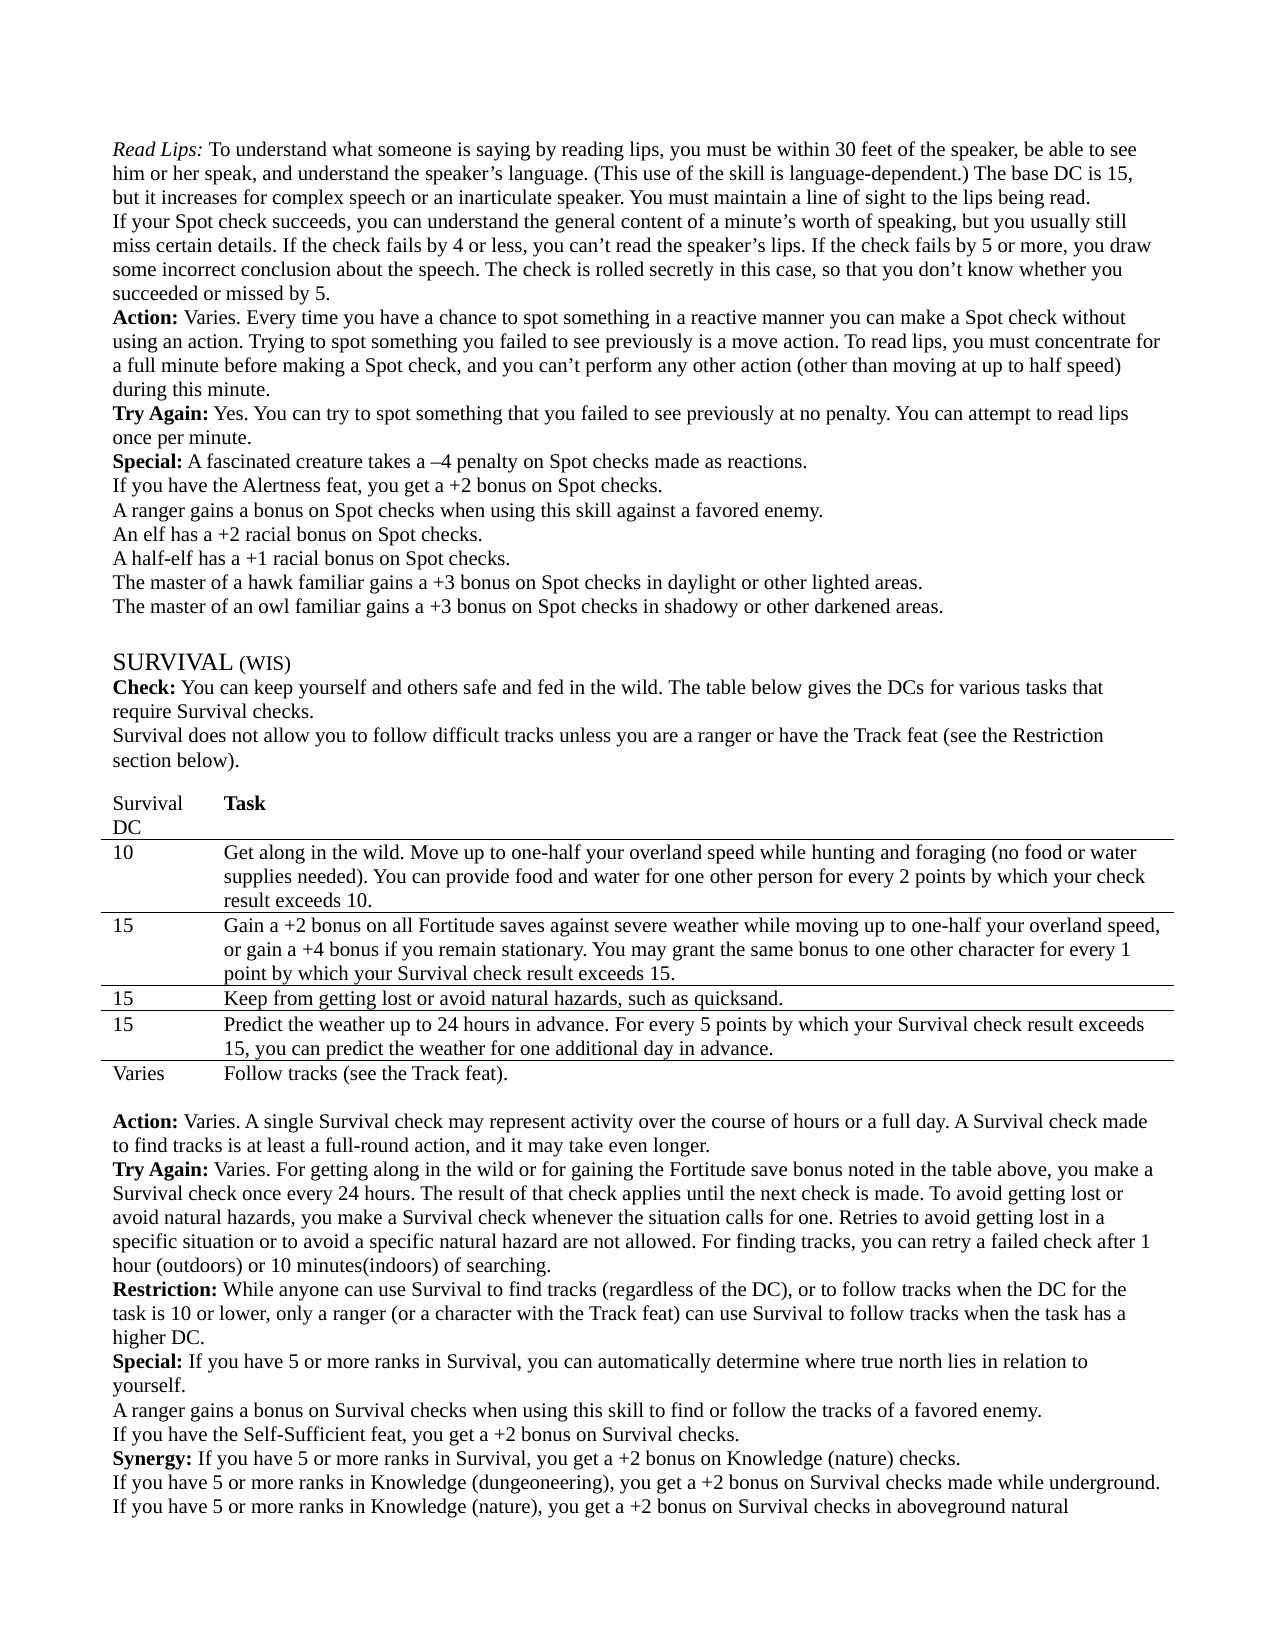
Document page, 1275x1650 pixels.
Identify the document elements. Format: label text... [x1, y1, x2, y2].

text The master of a hawk familiar gains a +3 bonus on Spot checks in daylight or other lighted areas. [112, 570, 1162, 594]
text Check: You can keep yourself and others safe and fed in the wild. The table below gives the DCs for various tasks that require Survival checks. [112, 675, 1162, 723]
table_cell 15 [101, 986, 212, 1010]
text Survival does not allow you to follow difficult tracks unless you are a ranger or have the Track feat (see the Restriction section below). [112, 723, 1162, 772]
text Read Lips: To understand what someone is saying by reading lips, you must be within 30 feet of the speaker, be able to see him or her speak, and understand the speaker’s language. (This use of the skill is language-dependent.) The base DC is 15, but it increases for complex speech or an inarticulate speaker. You must maintain a line of sight to the lips being read. [112, 137, 1162, 209]
text An elf has a +2 racial bonus on Spot checks. [112, 522, 1162, 546]
text Synergy: If you have 5 or more ranks in Survival, you get a +2 bonus on Knowledge (nature) checks. [112, 1446, 1162, 1470]
text Try Again: Varies. For getting along in the wild or for gaining the Fortitude save bonus noted in the table above, you make a Survival check once every 24 hours. The result of that check applies until the next check is made. To avoid getting lost or avoid natural hazards, you make a Survival check whenever the situation calls for one. Retries to avoid getting lost in a specific situation or to avoid a specific natural hazard are not allowed. For finding tracks, you can retry a failed check after 1 hour (outdoors) or 10 minutes(indoors) of searching. [112, 1157, 1162, 1277]
table_cell Follow tracks (see the Track feat). [213, 1061, 1174, 1085]
table_cell 15 [101, 1011, 212, 1059]
text Try Again: Yes. You can try to spot something that you failed to see previously at no penalty. You can attempt to read lips once per minute. [112, 401, 1162, 449]
text If you have the Self-Sufficient feat, you get a +2 bonus on Survival checks. [112, 1422, 1162, 1446]
table_header Task [213, 791, 1174, 839]
table_cell 10 [101, 840, 212, 912]
table_header Survival DC [101, 791, 212, 839]
text If your Spot check succeeds, you can understand the general content of a minute’s worth of speaking, but you usually still miss certain details. If the check fails by 4 or less, you can’t read the speaker’s lips. If the check fails by 5 or more, you draw some incorrect conclusion about the speech. The check is rolled secretly in this case, so that you don’t know whether you succeeded or missed by 5. [112, 209, 1162, 305]
text The master of an owl familiar gains a +3 bonus on Spot checks in shadowy or other darkened areas. [112, 594, 1162, 618]
text If you have 5 or more ranks in Knowledge (dungeoneering), you get a +2 bonus on Survival checks made while underground. [112, 1470, 1162, 1494]
table_cell Predict the weather up to 24 hours in advance. For every 5 points by which your Survival check result exceeds 15, you can predict the weather for one additional day in advance. [213, 1011, 1174, 1059]
table_cell Get along in the wild. Move up to one-half your overland speed while hunting and foraging (no food or water supplies needed). You can provide food and water for one other person for every 2 points by which your check result exceeds 10. [213, 840, 1174, 912]
text Restriction: While anyone can use Survival to find tracks (regardless of the DC), or to follow tracks when the DC for the task is 10 or lower, only a ranger (or a character with the Track feat) can use Survival to follow tracks when the task has a higher DC. [112, 1277, 1162, 1349]
table_cell Varies [101, 1061, 212, 1085]
text Special: A fascinated creature takes a –4 penalty on Spot checks made as reactions. [112, 449, 1162, 473]
text A ranger gains a bonus on Survival checks when using this skill to find or follow the tracks of a favored enemy. [112, 1397, 1162, 1422]
text Action: Varies. A single Survival check may represent activity over the course of hours or a full day. A Survival check made to find tracks is at least a full-round action, and it may take even longer. [112, 1109, 1162, 1157]
text If you have 5 or more ranks in Knowledge (nature), you get a +2 bonus on Survival checks in aboveground natural [112, 1494, 1162, 1518]
text SURVIVAL (WIS) [112, 647, 1162, 675]
text A half-elf has a +1 racial bonus on Spot checks. [112, 546, 1162, 570]
table_cell 15 [101, 913, 212, 985]
text Action: Varies. Every time you have a chance to spot something in a reactive manner you can make a Spot check without using an action. Trying to spot something you failed to see previously is a move action. To read lips, you must concentrate for a full minute before making a Spot check, and you can’t perform any other action (other than moving at up to half speed) during this minute. [112, 305, 1162, 401]
table_cell Gain a +2 bonus on all Fortitude saves against severe weather while moving up to one-half your overland speed, or gain a +4 bonus if you remain stationary. You may grant the same bonus to one other character for every 1 point by which your Survival check result exceeds 15. [213, 913, 1174, 985]
table_cell Keep from getting lost or avoid natural hazards, such as quicksand. [213, 986, 1174, 1010]
text If you have the Alertness feat, you get a +2 bonus on Spot checks. [112, 473, 1162, 497]
text Special: If you have 5 or more ranks in Survival, you can automatically determine where true north lies in relation to yourself. [112, 1349, 1162, 1397]
text A ranger gains a bonus on Spot checks when using this skill against a favored enemy. [112, 497, 1162, 522]
